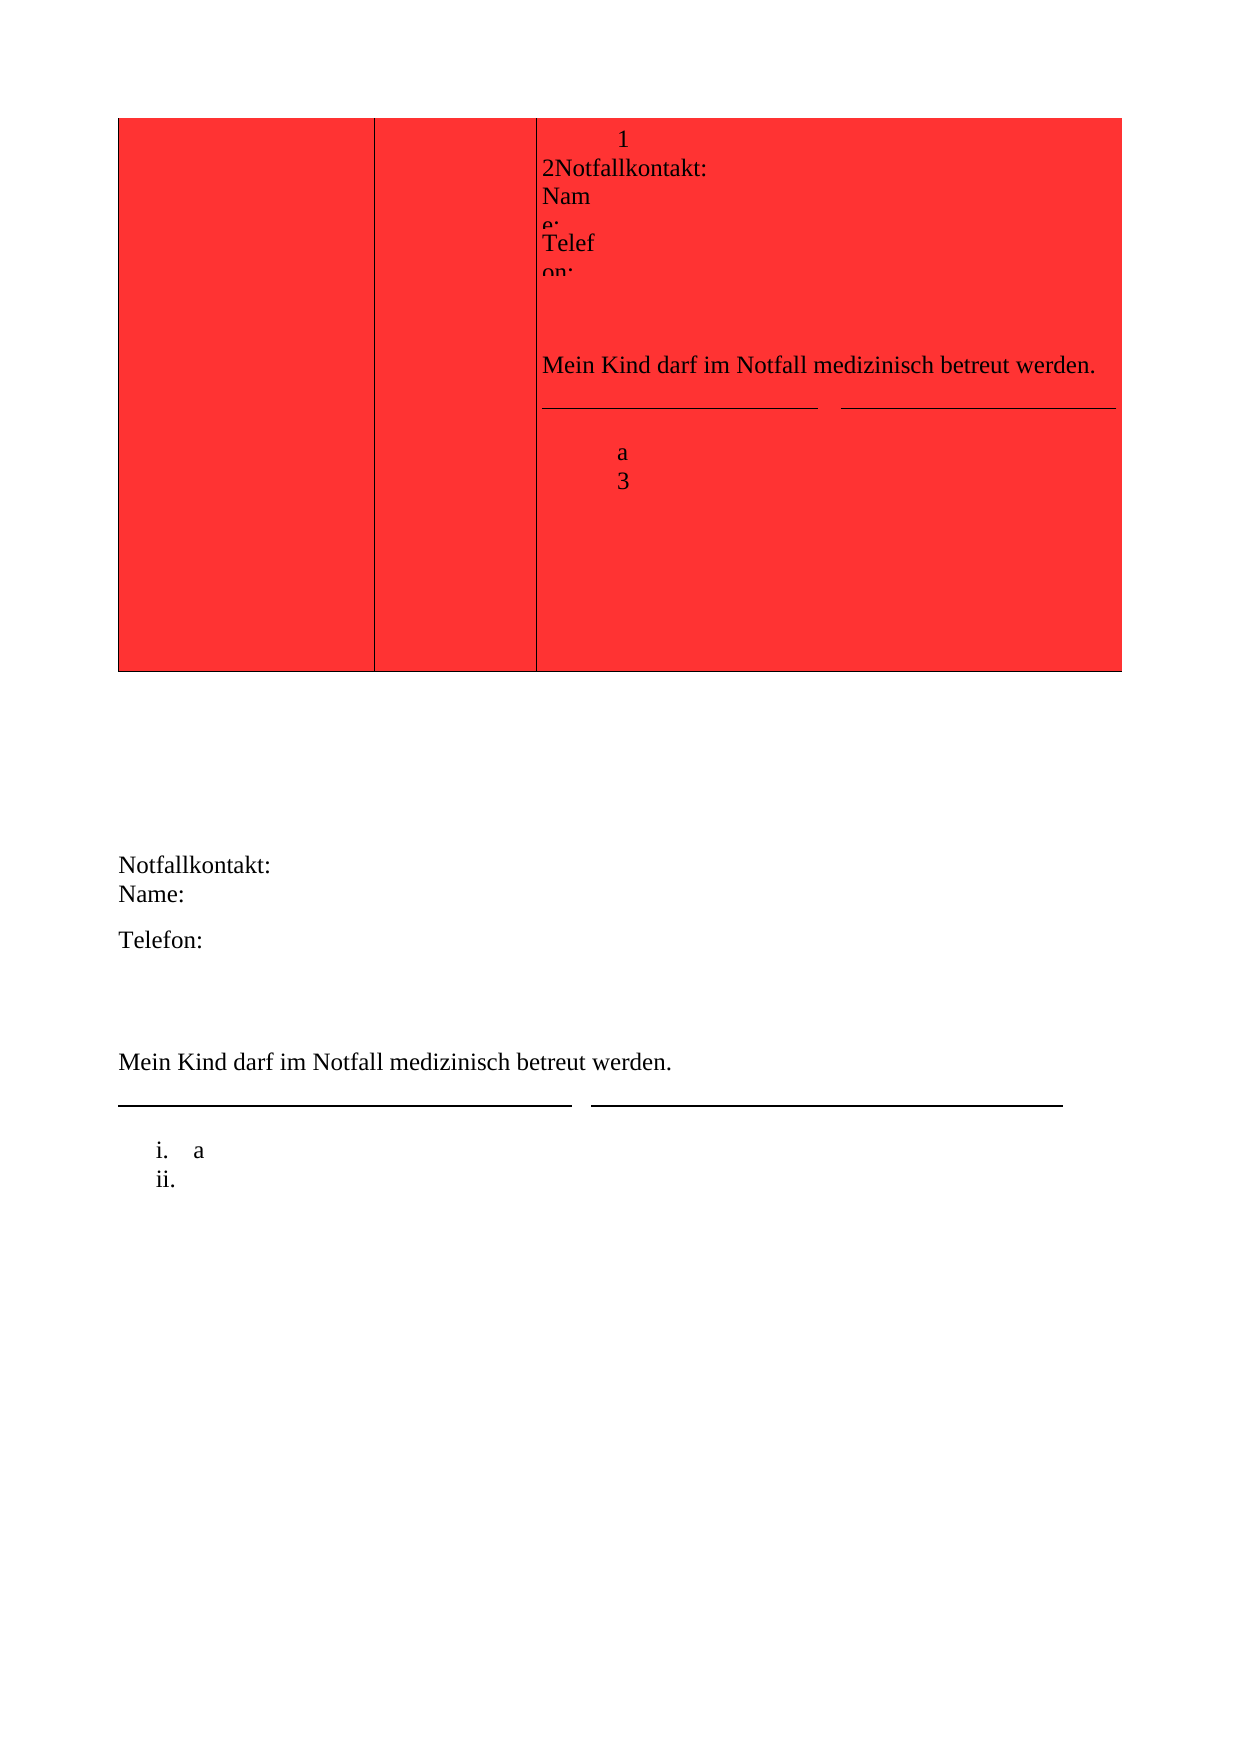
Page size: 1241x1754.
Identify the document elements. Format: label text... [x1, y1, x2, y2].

table_header [591, 1076, 1063, 1105]
table_header [542, 379, 818, 408]
table_header [572, 1076, 591, 1106]
text Mein Kind darf im Notfall medizinisch betreut werden. [118, 1047, 1122, 1076]
list a [156, 1135, 1122, 1164]
table_cell [599, 228, 1116, 275]
text Notfallkontakt: [118, 850, 1122, 879]
table_header [375, 118, 536, 671]
table_header Name: [542, 181, 599, 228]
table_header [119, 118, 374, 671]
table_header [217, 879, 1122, 926]
table_header [118, 1076, 572, 1105]
table_cell Telefon: [118, 926, 217, 972]
table_cell Telefon: [542, 228, 599, 275]
table_header [818, 379, 841, 409]
table_header 1 2Notfallkontakt: Mein Kind darf im Notfall medizinisch betreut werden. a 3 [537, 118, 1122, 671]
table_header [118, 700, 1122, 850]
table_header Name: [118, 879, 217, 926]
table_cell [217, 926, 1122, 972]
table_header [599, 181, 1116, 228]
table_header [841, 379, 1116, 408]
